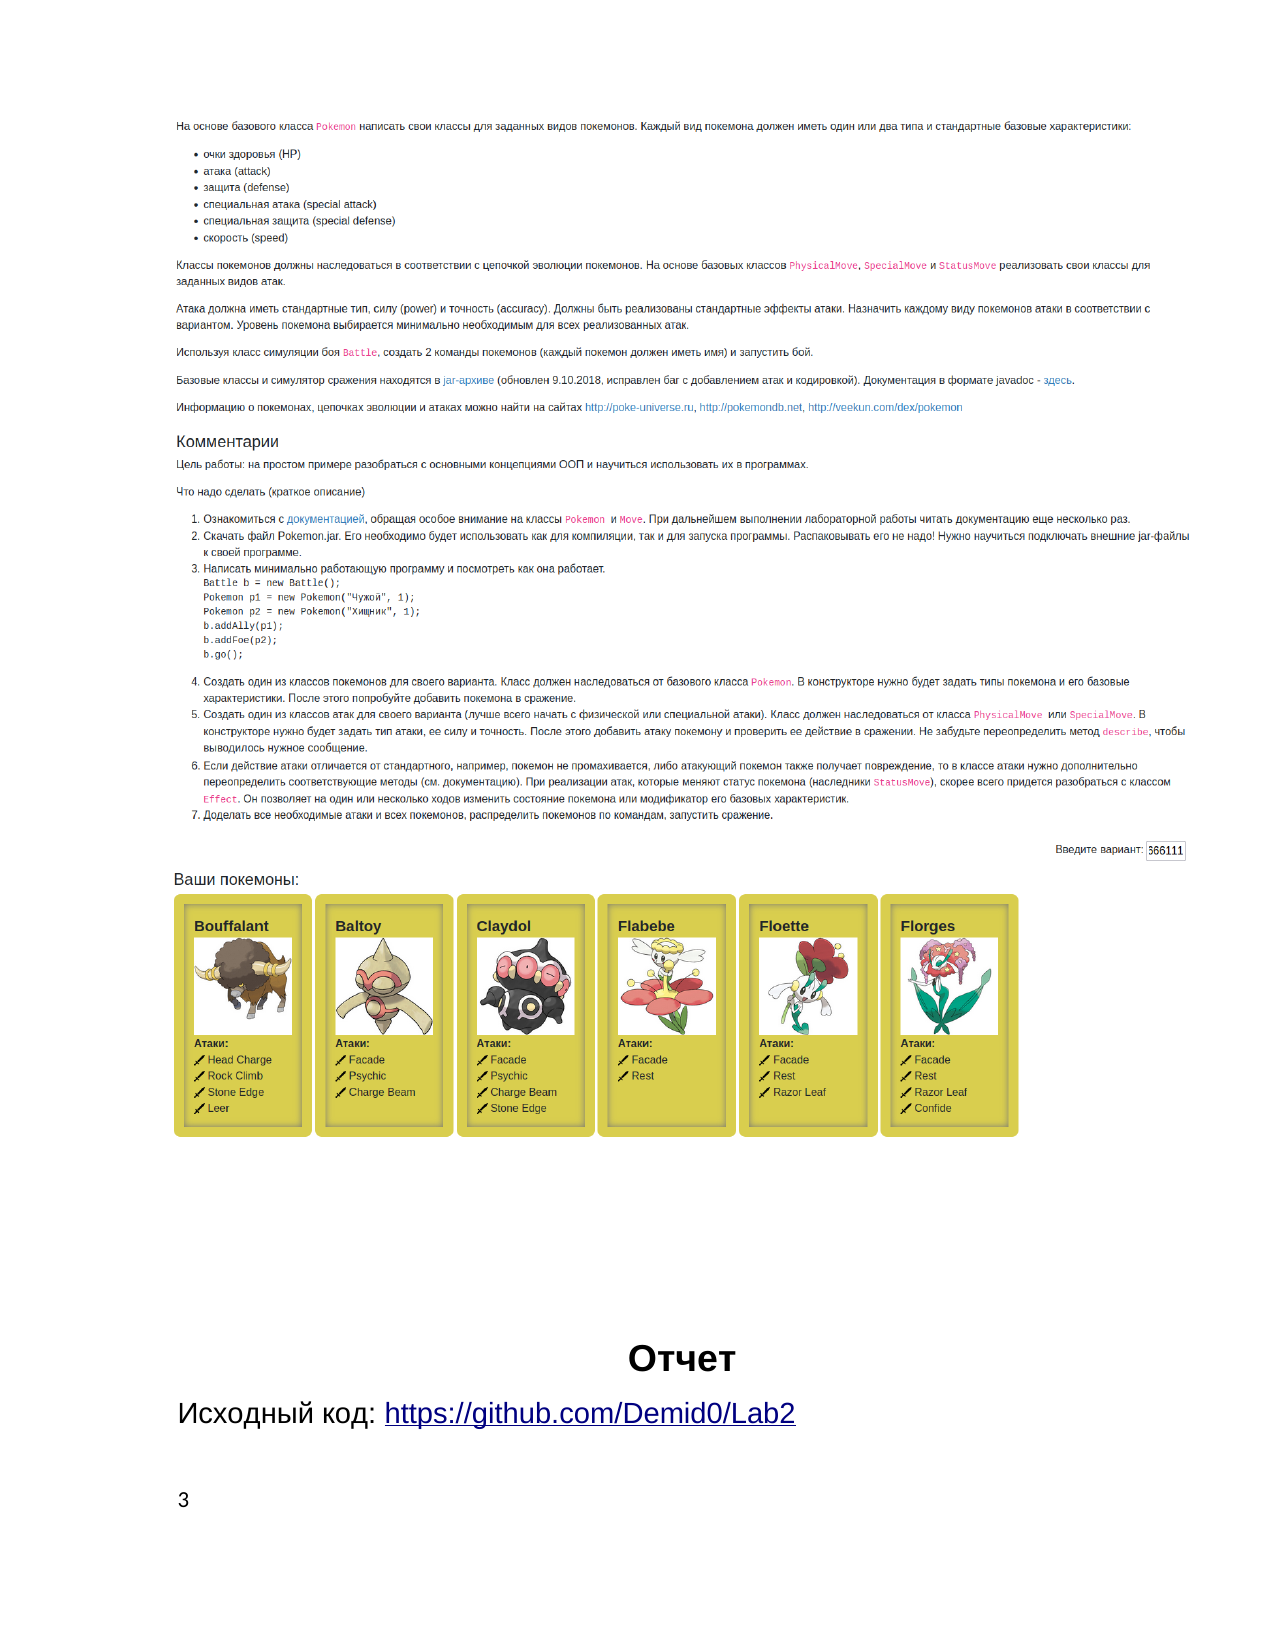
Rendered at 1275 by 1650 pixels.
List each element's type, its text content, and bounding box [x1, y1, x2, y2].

picture [162, 118, 1194, 1142]
subtitle Отчет [177, 1337, 1186, 1380]
text Исходный код: https://github.com/Demid0/Lab2 [177, 1396, 1186, 1429]
